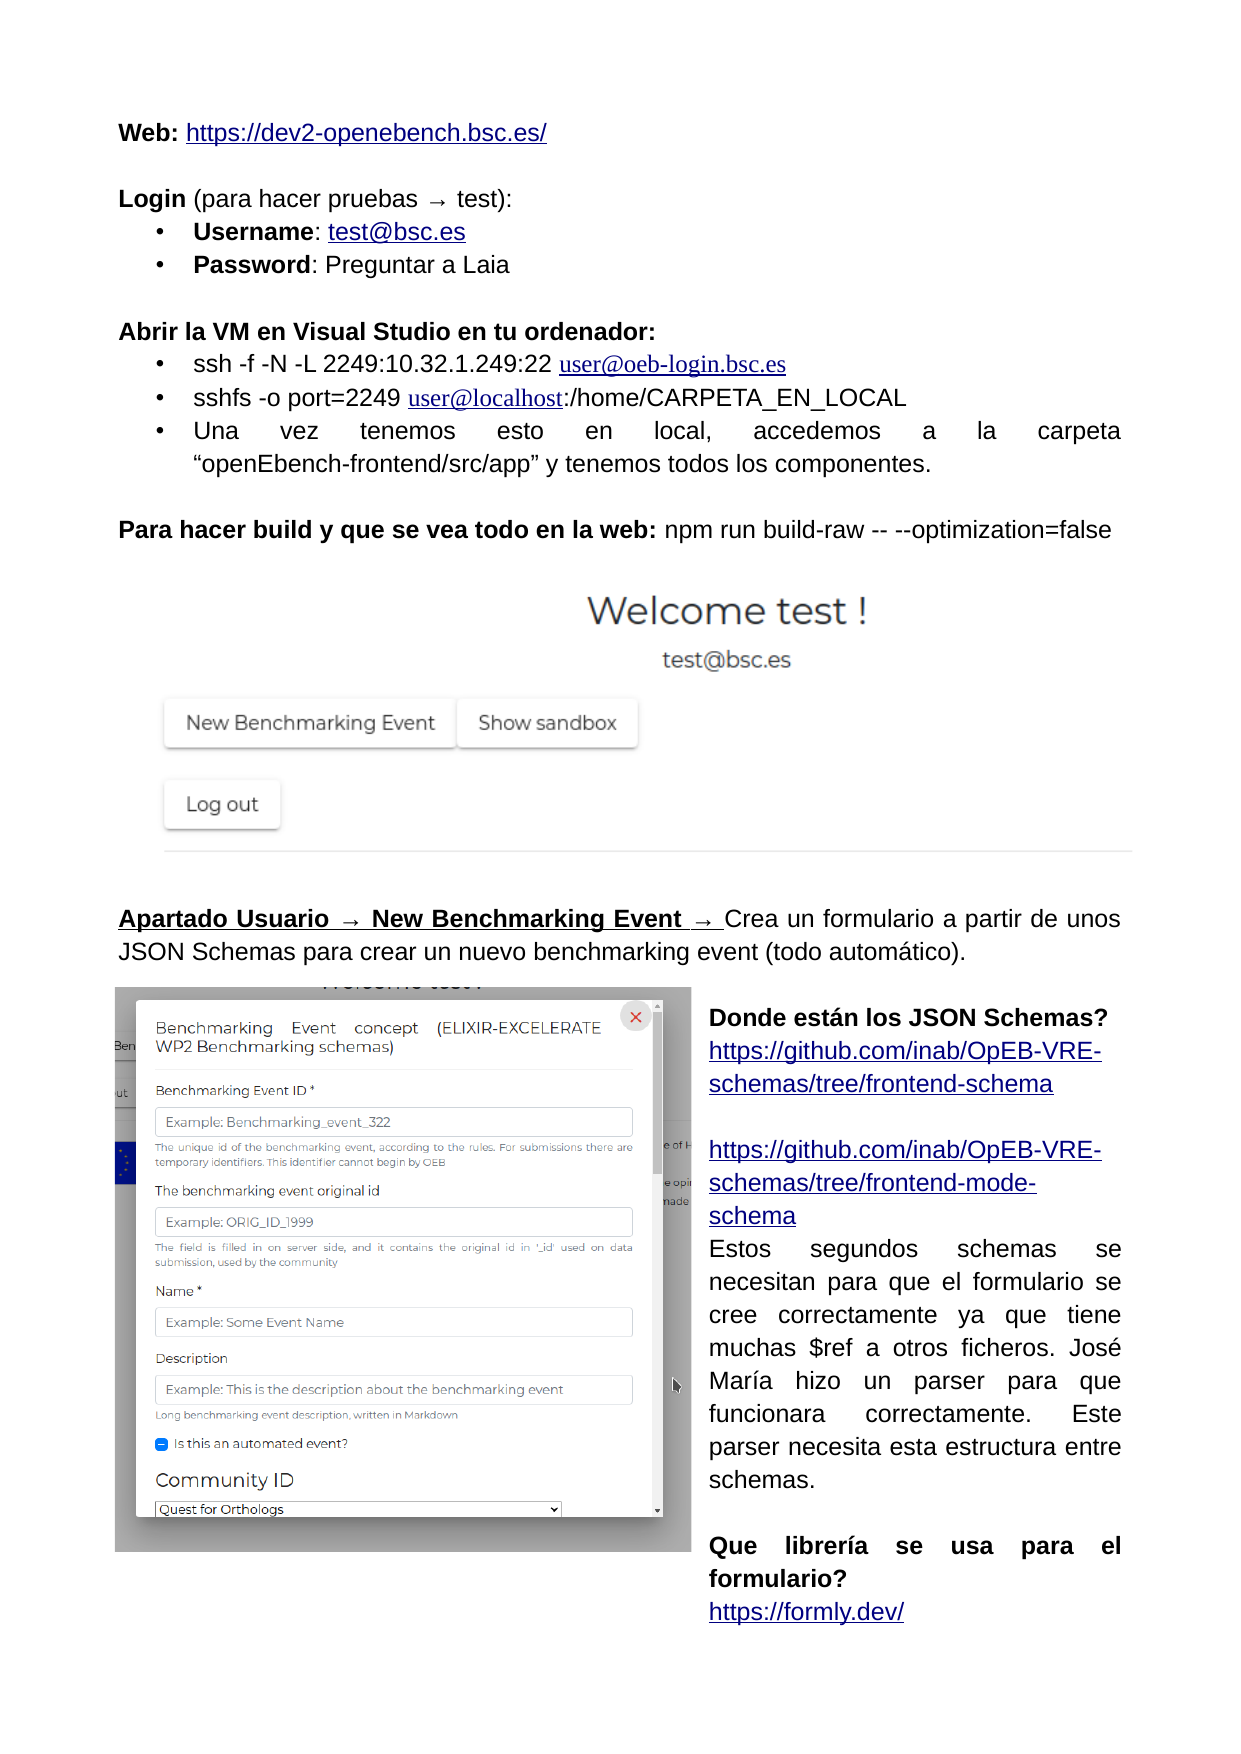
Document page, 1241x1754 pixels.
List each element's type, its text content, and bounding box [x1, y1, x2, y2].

text Login (para hacer pruebas → test): [118, 184, 1122, 213]
list sshfs -o port=2249 user@localhost:/home/CARPETA_EN_LOCAL [156, 383, 1122, 411]
text Donde están los JSON Schemas? [709, 1003, 1122, 1031]
list Una vez tenemos esto en local, accedemos a la carpeta “openEbench-frontend/src/app” y tenemos todos los componentes. [156, 416, 1122, 478]
text Web: https://dev2-openebench.bsc.es/ [118, 118, 1122, 147]
text Que librería se usa para el formulario? [709, 1531, 1122, 1593]
list Password: Preguntar a Laia [156, 250, 1122, 279]
text Para hacer build y que se vea todo en la web: npm run build-raw -- --optimization=false [118, 515, 1122, 544]
list Apartado Usuario → New Benchmarking Event → Crea un formulario a partir de unos JSON Schemas para crear un nuevo benchmarking event (todo automático). [118, 548, 1122, 965]
text https://github.com/inab/OpEB-VRE-schemas/tree/frontend-mode-schema [709, 1135, 1122, 1229]
list Username: test@bsc.es [156, 217, 1122, 246]
list ssh -f -N -L 2249:10.32.1.249:22 user@oeb-login.bsc.es [156, 349, 1122, 378]
text Estos segundos schemas se necesitan para que el formulario se cree correctamente ya que tiene muchas $ref a otros ficheros. José María hizo un parser para que funcionara correctamente. Este parser necesita esta estructura entre schemas. [709, 1234, 1122, 1494]
text https://github.com/inab/OpEB-VRE-schemas/tree/frontend-schema [709, 1036, 1122, 1097]
text https://formly.dev/ [709, 1597, 1122, 1626]
text Abrir la VM en Visual Studio en tu ordenador: [118, 316, 1122, 345]
picture [114, 987, 692, 1552]
picture [128, 567, 1133, 867]
